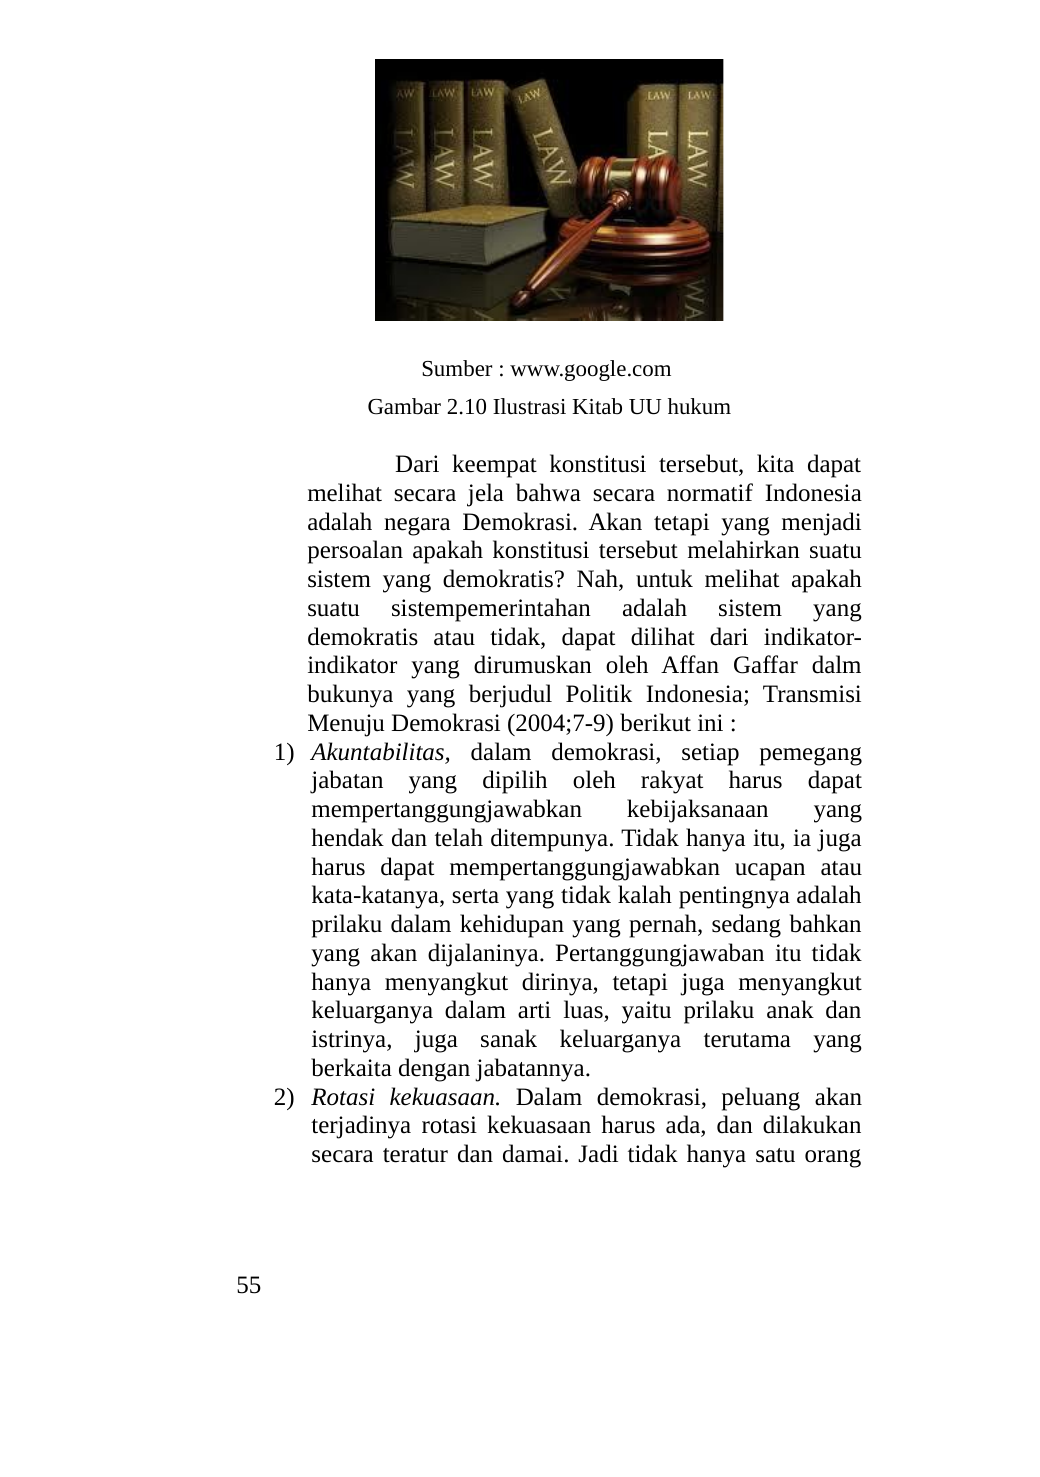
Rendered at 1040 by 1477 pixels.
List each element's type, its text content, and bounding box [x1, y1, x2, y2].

picture [375, 59, 724, 321]
list Akuntabilitas, dalam demokrasi, setiap pemegang jabatan yang dipilih oleh rakyat harus dapat mempertanggungjawabkan kebijaksanaan yang hendak dan telah ditempunya. Tidak hanya itu, ia juga harus dapat mempertanggungjawabkan ucapan atau kata-katanya, serta yang tidak kalah pentingnya adalah prilaku dalam kehidupan yang pernah, sedang bahkan yang akan dijalaninya. Pertanggungjawaban itu tidak hanya menyangkut dirinya, tetapi juga menyangkut keluarganya dalam arti luas, yaitu prilaku anak dan istrinya, juga sanak keluarganya terutama yang berkaita dengan jabatannya. [274, 737, 862, 1082]
table_cell Gambar 2.10 Ilustrasi Kitab UU hukum [236, 387, 862, 425]
table_header Sumber : www.google.com [236, 349, 862, 387]
list Rotasi kekuasaan. Dalam demokrasi, peluang akan terjadinya rotasi kekuasaan harus ada, dan dilakukan secara teratur dan damai. Jadi tidak hanya satu orang [274, 1082, 862, 1168]
text Dari keempat konstitusi tersebut, kita dapat melihat secara jela bahwa secara normatif Indonesia adalah negara Demokrasi. Akan tetapi yang menjadi persoalan apakah konstitusi tersebut melahirkan suatu sistem yang demokratis? Nah, untuk melihat apakah suatu sistempemerintahan adalah sistem yang demokratis atau tidak, dapat dilihat dari indikator-indikator yang dirumuskan oleh Affan Gaffar dalm bukunya yang berjudul Politik Indonesia; Transmisi Menuju Demokrasi (2004;7-9) berikut ini : [307, 449, 862, 737]
